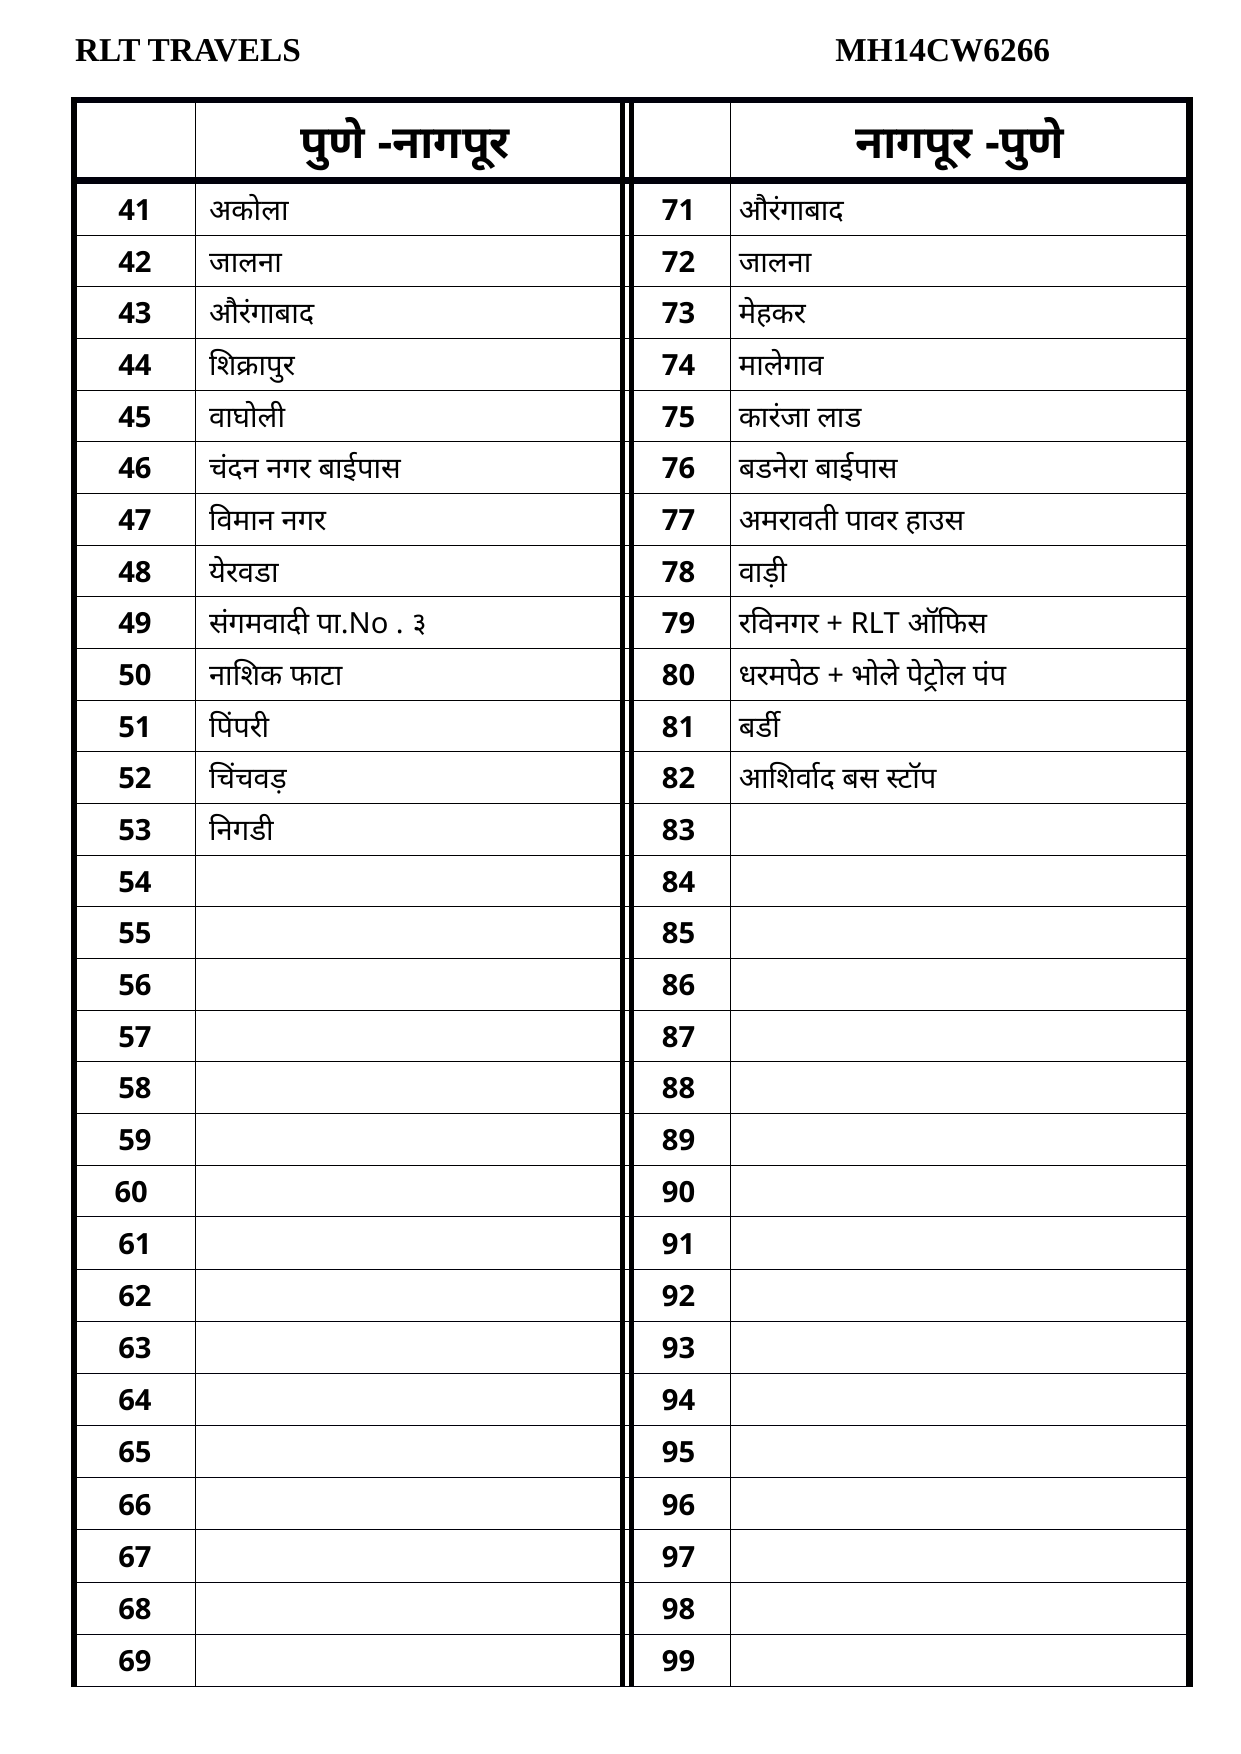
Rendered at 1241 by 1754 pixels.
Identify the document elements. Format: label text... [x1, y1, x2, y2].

table_cell वाघोली [196, 391, 620, 441]
table_cell [196, 856, 620, 906]
table_cell 92 [634, 1270, 730, 1321]
table_cell 42 [77, 236, 195, 286]
table_cell बर्डी [731, 701, 1186, 751]
table_cell 96 [634, 1478, 730, 1529]
table_cell 44 [77, 339, 195, 389]
table_cell 71 [634, 184, 730, 234]
table_cell 94 [634, 1374, 730, 1425]
table_cell 83 [634, 804, 730, 854]
table_cell औरंगाबाद [196, 287, 620, 338]
table_cell 90 [634, 1166, 730, 1216]
table_cell 53 [77, 804, 195, 854]
table_header पुणे -नागपूर [196, 103, 620, 177]
table_cell 60 [77, 1166, 195, 1216]
table_cell 78 [634, 546, 730, 596]
table_cell 97 [634, 1530, 730, 1582]
table_cell [731, 1166, 1186, 1216]
table_cell [731, 1635, 1186, 1686]
table_cell 68 [77, 1583, 195, 1634]
table_cell आशिर्वाद बस स्टॉप [731, 752, 1186, 803]
table_cell 81 [634, 701, 730, 751]
table_cell मालेगाव [731, 339, 1186, 389]
table_cell 43 [77, 287, 195, 338]
table_cell मेहकर [731, 287, 1186, 338]
table_cell 66 [77, 1478, 195, 1529]
table_cell 45 [77, 391, 195, 441]
table_cell [731, 1478, 1186, 1529]
table_cell [731, 1062, 1186, 1113]
table_cell 93 [634, 1322, 730, 1373]
table_cell 51 [77, 701, 195, 751]
table_cell [196, 907, 620, 958]
table_cell संगमवादी पा.No . ३ [196, 597, 620, 648]
table_cell जालना [196, 236, 620, 286]
table_cell 47 [77, 494, 195, 544]
table_cell 91 [634, 1217, 730, 1268]
table_cell [196, 1530, 620, 1582]
table_cell 59 [77, 1114, 195, 1164]
table_header [77, 103, 195, 177]
table_cell 55 [77, 907, 195, 958]
table_cell जालना [731, 236, 1186, 286]
table_cell 82 [634, 752, 730, 803]
table_cell 87 [634, 1011, 730, 1061]
table_cell 56 [77, 959, 195, 1009]
table_cell [196, 1426, 620, 1477]
table_cell [731, 856, 1186, 906]
table_cell 54 [77, 856, 195, 906]
table_cell 86 [634, 959, 730, 1009]
table_cell 69 [77, 1635, 195, 1686]
table_cell [731, 1426, 1186, 1477]
table_cell 41 [77, 184, 195, 234]
table_cell धरमपेठ + भोले पेट्रोल पंप [731, 649, 1186, 699]
table_cell 62 [77, 1270, 195, 1321]
table_cell [196, 1478, 620, 1529]
table_header नागपूर -पुणे [731, 103, 1186, 177]
table_cell अमरावती पावर हाउस [731, 494, 1186, 544]
table_cell [196, 1635, 620, 1686]
table_cell 72 [634, 236, 730, 286]
table_cell 52 [77, 752, 195, 803]
table_cell निगडी [196, 804, 620, 854]
table_cell [196, 959, 620, 1009]
table_cell [196, 1270, 620, 1321]
table_cell 77 [634, 494, 730, 544]
table_cell 84 [634, 856, 730, 906]
table_cell [731, 1322, 1186, 1373]
table_cell कारंजा लाड [731, 391, 1186, 441]
table_cell रविनगर + RLT ऑफिस [731, 597, 1186, 648]
table_cell [196, 1062, 620, 1113]
table_cell पिंपरी [196, 701, 620, 751]
table_cell वाड़ी [731, 546, 1186, 596]
table_cell [196, 1322, 620, 1373]
table_cell 85 [634, 907, 730, 958]
table_cell 95 [634, 1426, 730, 1477]
table_cell [196, 1217, 620, 1268]
table_cell विमान नगर [196, 494, 620, 544]
table_cell 76 [634, 442, 730, 493]
table_cell 49 [77, 597, 195, 648]
table_cell [731, 1217, 1186, 1268]
table_cell [196, 1011, 620, 1061]
table_cell चंदन नगर बाईपास [196, 442, 620, 493]
table_cell [196, 1583, 620, 1634]
table_cell 57 [77, 1011, 195, 1061]
table_cell 58 [77, 1062, 195, 1113]
table_cell 98 [634, 1583, 730, 1634]
table_cell 65 [77, 1426, 195, 1477]
table_cell [731, 907, 1186, 958]
table_cell शिक्रापुर [196, 339, 620, 389]
table_cell 88 [634, 1062, 730, 1113]
table_cell 64 [77, 1374, 195, 1425]
table_cell 79 [634, 597, 730, 648]
table_cell [731, 1011, 1186, 1061]
table_cell नाशिक फाटा [196, 649, 620, 699]
table_cell 46 [77, 442, 195, 493]
table_cell 89 [634, 1114, 730, 1164]
table_cell चिंचवड़ [196, 752, 620, 803]
table_cell [196, 1114, 620, 1164]
table_cell [731, 1530, 1186, 1582]
table_cell [731, 1114, 1186, 1164]
table_cell 67 [77, 1530, 195, 1582]
table_cell [731, 804, 1186, 854]
table_cell [196, 1374, 620, 1425]
table_cell बडनेरा बाईपास [731, 442, 1186, 493]
table_cell [731, 959, 1186, 1009]
table_cell 99 [634, 1635, 730, 1686]
table_cell 48 [77, 546, 195, 596]
table_cell औरंगाबाद [731, 184, 1186, 234]
table_cell 50 [77, 649, 195, 699]
table_cell 73 [634, 287, 730, 338]
table_cell [196, 1166, 620, 1216]
table_cell 61 [77, 1217, 195, 1268]
table_cell 63 [77, 1322, 195, 1373]
table_cell अकोला [196, 184, 620, 234]
table_cell [731, 1374, 1186, 1425]
table_cell 75 [634, 391, 730, 441]
table_cell [731, 1583, 1186, 1634]
table_cell येरवडा [196, 546, 620, 596]
table_cell 80 [634, 649, 730, 699]
table_cell 74 [634, 339, 730, 389]
table_cell [731, 1270, 1186, 1321]
table_header [634, 103, 730, 177]
